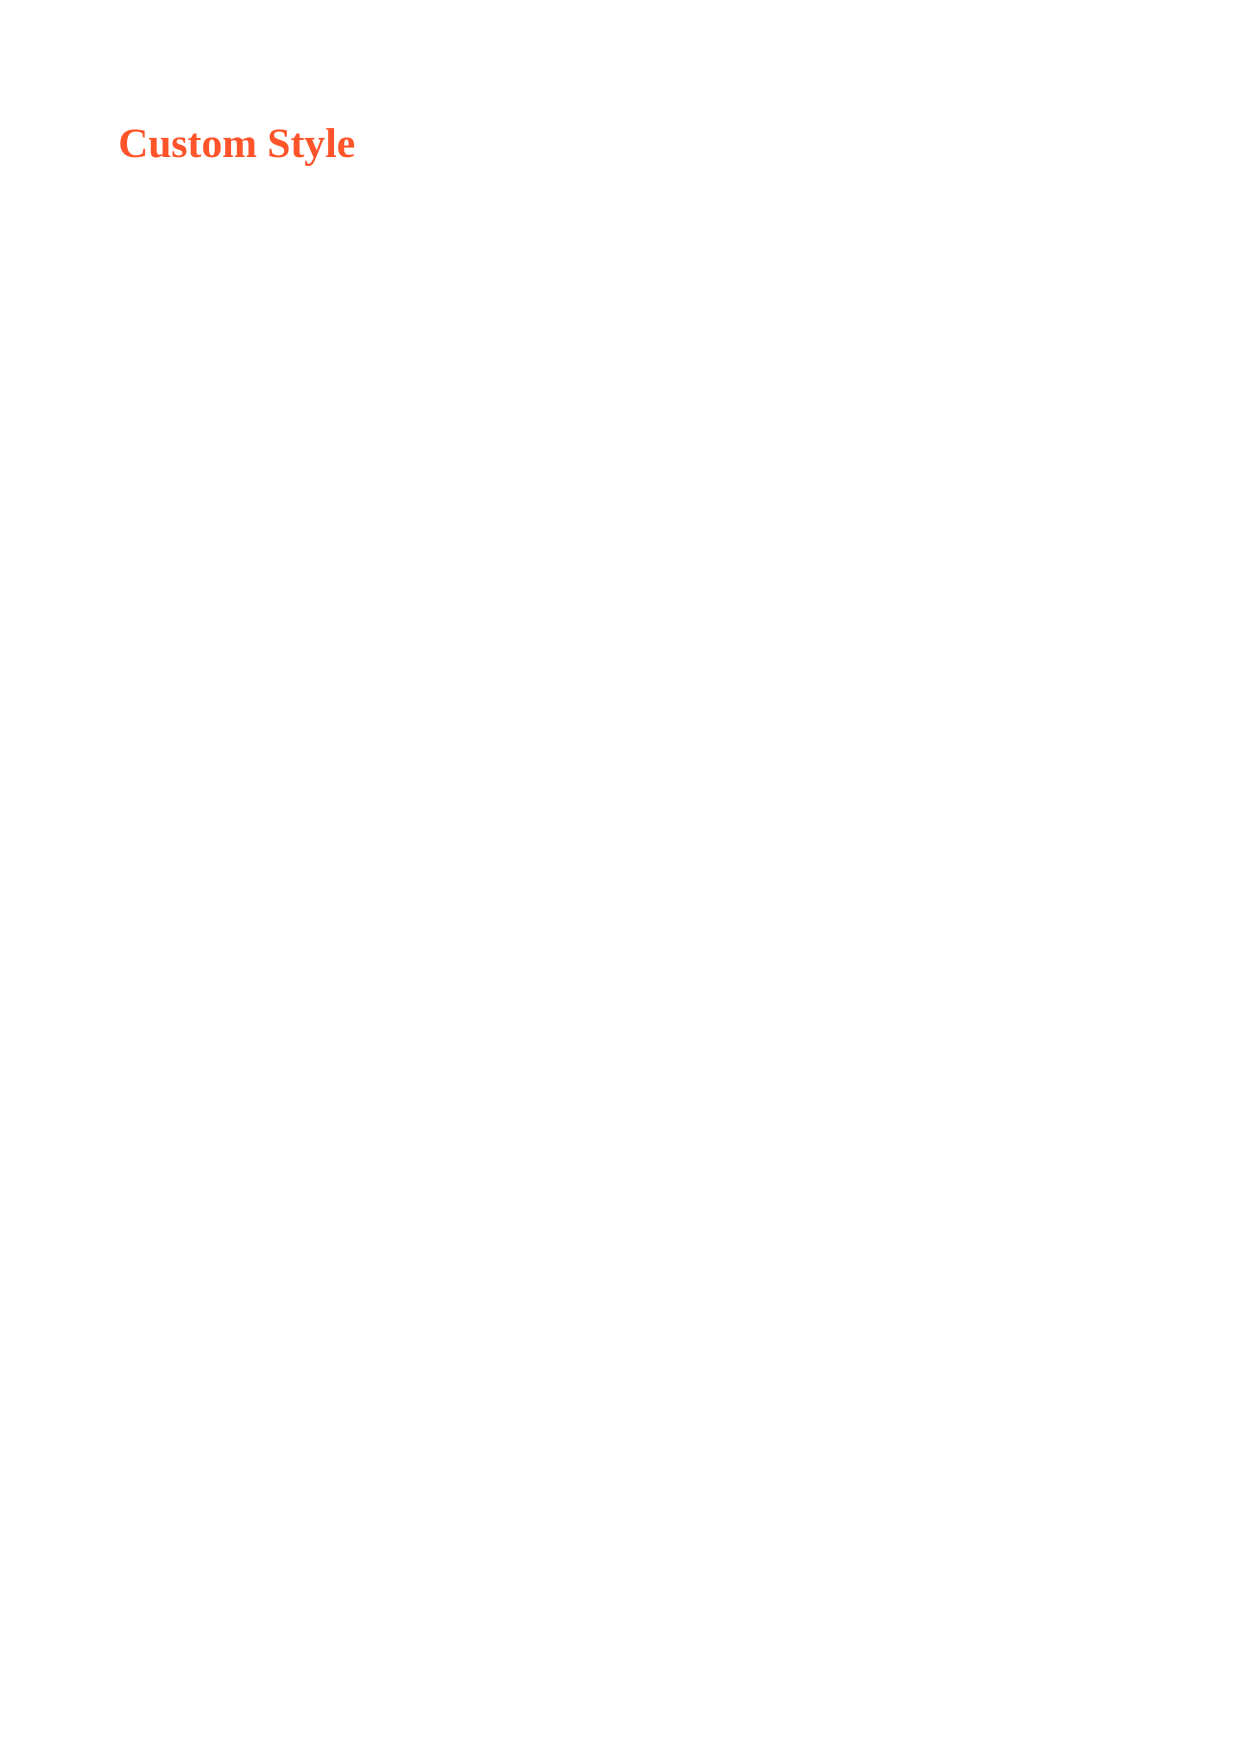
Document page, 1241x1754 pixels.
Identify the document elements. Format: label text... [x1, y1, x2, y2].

text Custom Style [118, 118, 1122, 166]
